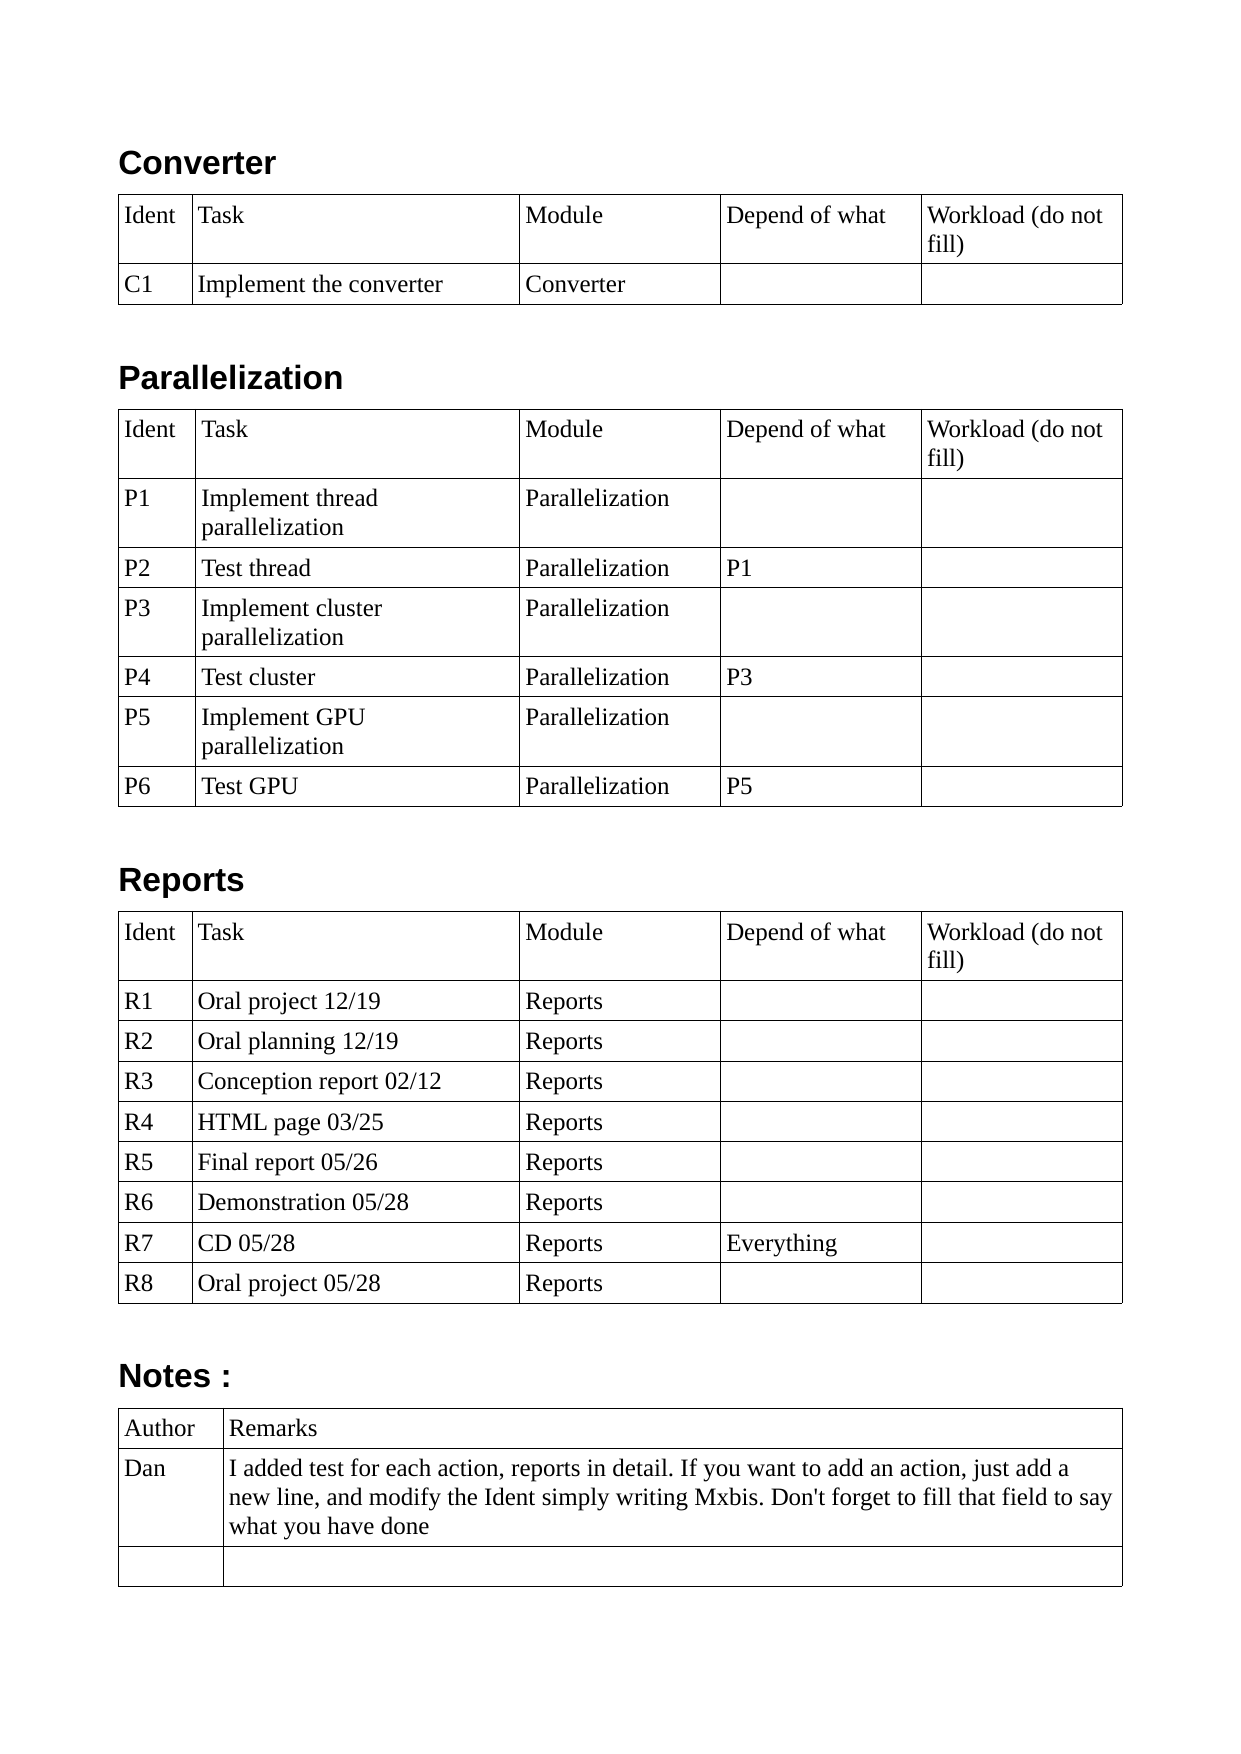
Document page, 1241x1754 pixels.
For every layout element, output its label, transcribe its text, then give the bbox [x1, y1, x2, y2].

table_cell C1 [119, 264, 192, 304]
table_cell R5 [119, 1142, 192, 1181]
table_cell P1 [119, 479, 195, 547]
table_cell R1 [119, 981, 192, 1020]
table_cell R2 [119, 1021, 192, 1061]
table_cell [119, 1547, 223, 1586]
subtitle Converter [118, 143, 1122, 182]
table_cell [721, 697, 921, 766]
table_cell Reports [520, 1142, 720, 1181]
table_header Depend of what [721, 410, 921, 478]
table_cell R4 [119, 1102, 192, 1141]
table_cell P5 [119, 697, 195, 766]
table_cell Reports [520, 1223, 720, 1262]
table_cell P1 [721, 548, 921, 587]
table_cell [721, 1142, 921, 1181]
table_cell [922, 264, 1122, 304]
table_cell P6 [119, 767, 195, 806]
table_cell [922, 548, 1122, 587]
table_cell Oral planning 12/19 [193, 1021, 519, 1061]
table_cell Test cluster [196, 657, 519, 696]
subtitle Parallelization [118, 357, 1122, 396]
table_header Ident [119, 410, 195, 478]
table_cell Implement GPU parallelization [196, 697, 519, 766]
table_cell Implement cluster parallelization [196, 588, 519, 656]
table_cell [922, 1102, 1122, 1141]
table_cell Conception report 02/12 [193, 1062, 519, 1101]
table_cell P2 [119, 548, 195, 587]
subtitle Reports [118, 860, 1122, 898]
table_header Remarks [224, 1409, 1122, 1448]
subtitle Notes : [118, 1356, 1122, 1395]
table_cell [922, 657, 1122, 696]
table_cell Everything [721, 1223, 921, 1262]
table_cell [922, 1142, 1122, 1181]
table_cell I added test for each action, reports in detail. If you want to add an action, just add a new line, and modify the Ident simply writing Mxbis. Don't forget to fill that field to say what you have done [224, 1449, 1122, 1546]
table_cell [922, 1223, 1122, 1262]
table_cell [721, 1182, 921, 1222]
table_header Task [193, 912, 519, 980]
table_cell Parallelization [520, 657, 720, 696]
table_header Ident [119, 912, 192, 980]
table_header Module [520, 912, 720, 980]
table_cell Test thread [196, 548, 519, 587]
table_cell P3 [119, 588, 195, 656]
table_cell Parallelization [520, 767, 720, 806]
table_header Module [520, 410, 720, 478]
table_cell [922, 697, 1122, 766]
table_cell Oral project 05/28 [193, 1263, 519, 1302]
table_header Task [193, 195, 519, 263]
table_header Depend of what [721, 195, 921, 263]
table_cell [922, 1062, 1122, 1101]
table_cell Converter [520, 264, 720, 304]
table_cell Reports [520, 1062, 720, 1101]
table_cell [721, 1263, 921, 1302]
table_header Depend of what [721, 912, 921, 980]
table_header Ident [119, 195, 192, 263]
table_cell Reports [520, 1021, 720, 1061]
table_cell P3 [721, 657, 921, 696]
table_cell [721, 264, 921, 304]
table_cell [721, 479, 921, 547]
table_header Workload (do not fill) [922, 195, 1122, 263]
table_cell Reports [520, 1263, 720, 1302]
table_cell [922, 588, 1122, 656]
table_header Module [520, 195, 720, 263]
table_cell [922, 1021, 1122, 1061]
table_cell Dan [119, 1449, 223, 1546]
table_header Workload (do not fill) [922, 410, 1122, 478]
table_cell R3 [119, 1062, 192, 1101]
table_cell Final report 05/26 [193, 1142, 519, 1181]
table_header Workload (do not fill) [922, 912, 1122, 980]
table_cell [922, 1263, 1122, 1302]
table_cell [721, 1102, 921, 1141]
table_cell Test GPU [196, 767, 519, 806]
table_cell Implement thread parallelization [196, 479, 519, 547]
table_cell [721, 588, 921, 656]
table_cell Reports [520, 1102, 720, 1141]
table_cell Parallelization [520, 697, 720, 766]
table_cell R6 [119, 1182, 192, 1222]
table_cell [922, 981, 1122, 1020]
table_cell R8 [119, 1263, 192, 1302]
table_cell Reports [520, 1182, 720, 1222]
table_cell [721, 1021, 921, 1061]
table_cell R7 [119, 1223, 192, 1262]
table_cell [922, 1182, 1122, 1222]
table_cell [224, 1547, 1122, 1586]
table_cell HTML page 03/25 [193, 1102, 519, 1141]
table_cell Implement the converter [193, 264, 519, 304]
table_cell P4 [119, 657, 195, 696]
table_cell [721, 1062, 921, 1101]
table_cell P5 [721, 767, 921, 806]
table_cell Parallelization [520, 548, 720, 587]
table_cell CD 05/28 [193, 1223, 519, 1262]
table_cell Reports [520, 981, 720, 1020]
table_cell [721, 981, 921, 1020]
table_header Task [196, 410, 519, 478]
table_cell [922, 479, 1122, 547]
table_cell Demonstration 05/28 [193, 1182, 519, 1222]
table_cell [922, 767, 1122, 806]
table_cell Oral project 12/19 [193, 981, 519, 1020]
table_cell Parallelization [520, 588, 720, 656]
table_header Author [119, 1409, 223, 1448]
table_cell Parallelization [520, 479, 720, 547]
